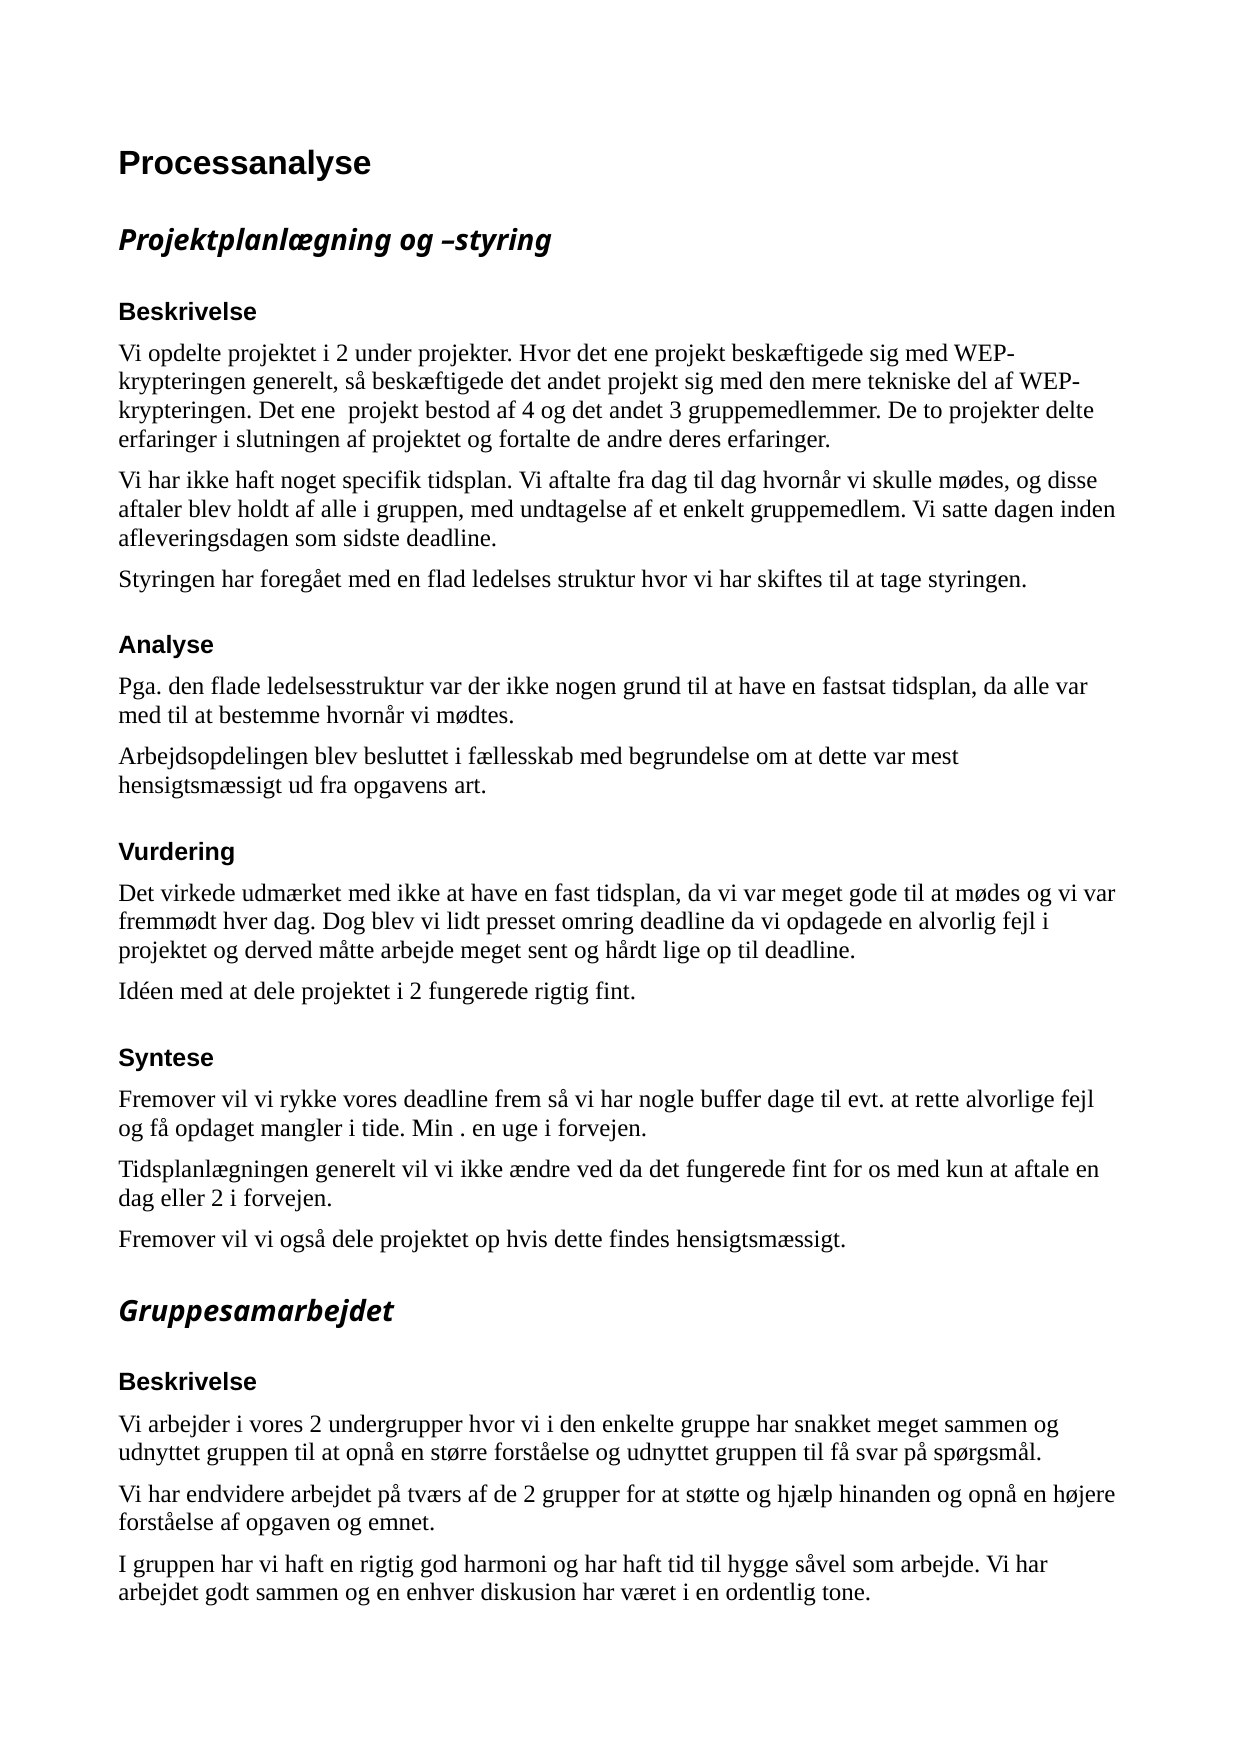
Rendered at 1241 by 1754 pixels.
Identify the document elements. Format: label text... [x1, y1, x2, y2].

subtitle Beskrivelse [118, 296, 1122, 325]
text Vi har ikke haft noget specifik tidsplan. Vi aftalte fra dag til dag hvornår vi skulle mødes, og disse aftaler blev holdt af alle i gruppen, med undtagelse af et enkelt gruppemedlem. Vi satte dagen inden afleveringsdagen som sidste deadline. [118, 465, 1122, 551]
subtitle Gruppesamarbejdet [118, 1290, 1122, 1330]
text Fremover vil vi rykke vores deadline frem så vi har nogle buffer dage til evt. at rette alvorlige fejl og få opdaget mangler i tide. Min . en uge i forvejen. [118, 1084, 1122, 1141]
text I gruppen har vi haft en rigtig god harmoni og har haft tid til hygge såvel som arbejde. Vi har arbejdet godt sammen og en enhver diskusion har været i en ordentlig tone. [118, 1549, 1122, 1606]
text Det virkede udmærket med ikke at have en fast tidsplan, da vi var meget gode til at mødes og vi var fremmødt hver dag. Dog blev vi lidt presset omring deadline da vi opdagede en alvorlig fejl i projektet og derved måtte arbejde meget sent og hårdt lige op til deadline. [118, 878, 1122, 964]
subtitle Projektplanlægning og –styring [118, 219, 1122, 259]
text Arbejdsopdelingen blev besluttet i fællesskab med begrundelse om at dette var mest hensigtsmæssigt ud fra opgavens art. [118, 741, 1122, 799]
subtitle Processanalyse [118, 143, 1122, 182]
text Pga. den flade ledelsesstruktur var der ikke nogen grund til at have en fastsat tidsplan, da alle var med til at bestemme hvornår vi mødtes. [118, 671, 1122, 729]
text Vi arbejder i vores 2 undergrupper hvor vi i den enkelte gruppe har snakket meget sammen og udnyttet gruppen til at opnå en større forståelse og udnyttet gruppen til få svar på spørgsmål. [118, 1409, 1122, 1466]
subtitle Beskrivelse [118, 1367, 1122, 1396]
text Vi har endvidere arbejdet på tværs af de 2 grupper for at støtte og hjælp hinanden og opnå en højere forståelse af opgaven og emnet. [118, 1479, 1122, 1536]
text Styringen har foregået med en flad ledelses struktur hvor vi har skiftes til at tage styringen. [118, 564, 1122, 593]
text Vi opdelte projektet i 2 under projekter. Hvor det ene projekt beskæftigede sig med WEP-krypteringen generelt, så beskæftigede det andet projekt sig med den mere tekniske del af WEP-krypteringen. Det ene projekt bestod af 4 og det andet 3 gruppemedlemmer. De to projekter delte erfaringer i slutningen af projektet og fortalte de andre deres erfaringer. [118, 338, 1122, 453]
text Idéen med at dele projektet i 2 fungerede rigtig fint. [118, 976, 1122, 1005]
text Fremover vil vi også dele projektet op hvis dette findes hensigtsmæssigt. [118, 1224, 1122, 1253]
subtitle Syntese [118, 1043, 1122, 1071]
text Tidsplanlægningen generelt vil vi ikke ændre ved da det fungerede fint for os med kun at aftale en dag eller 2 i forvejen. [118, 1154, 1122, 1211]
subtitle Vurdering [118, 836, 1122, 865]
subtitle Analyse [118, 630, 1122, 659]
